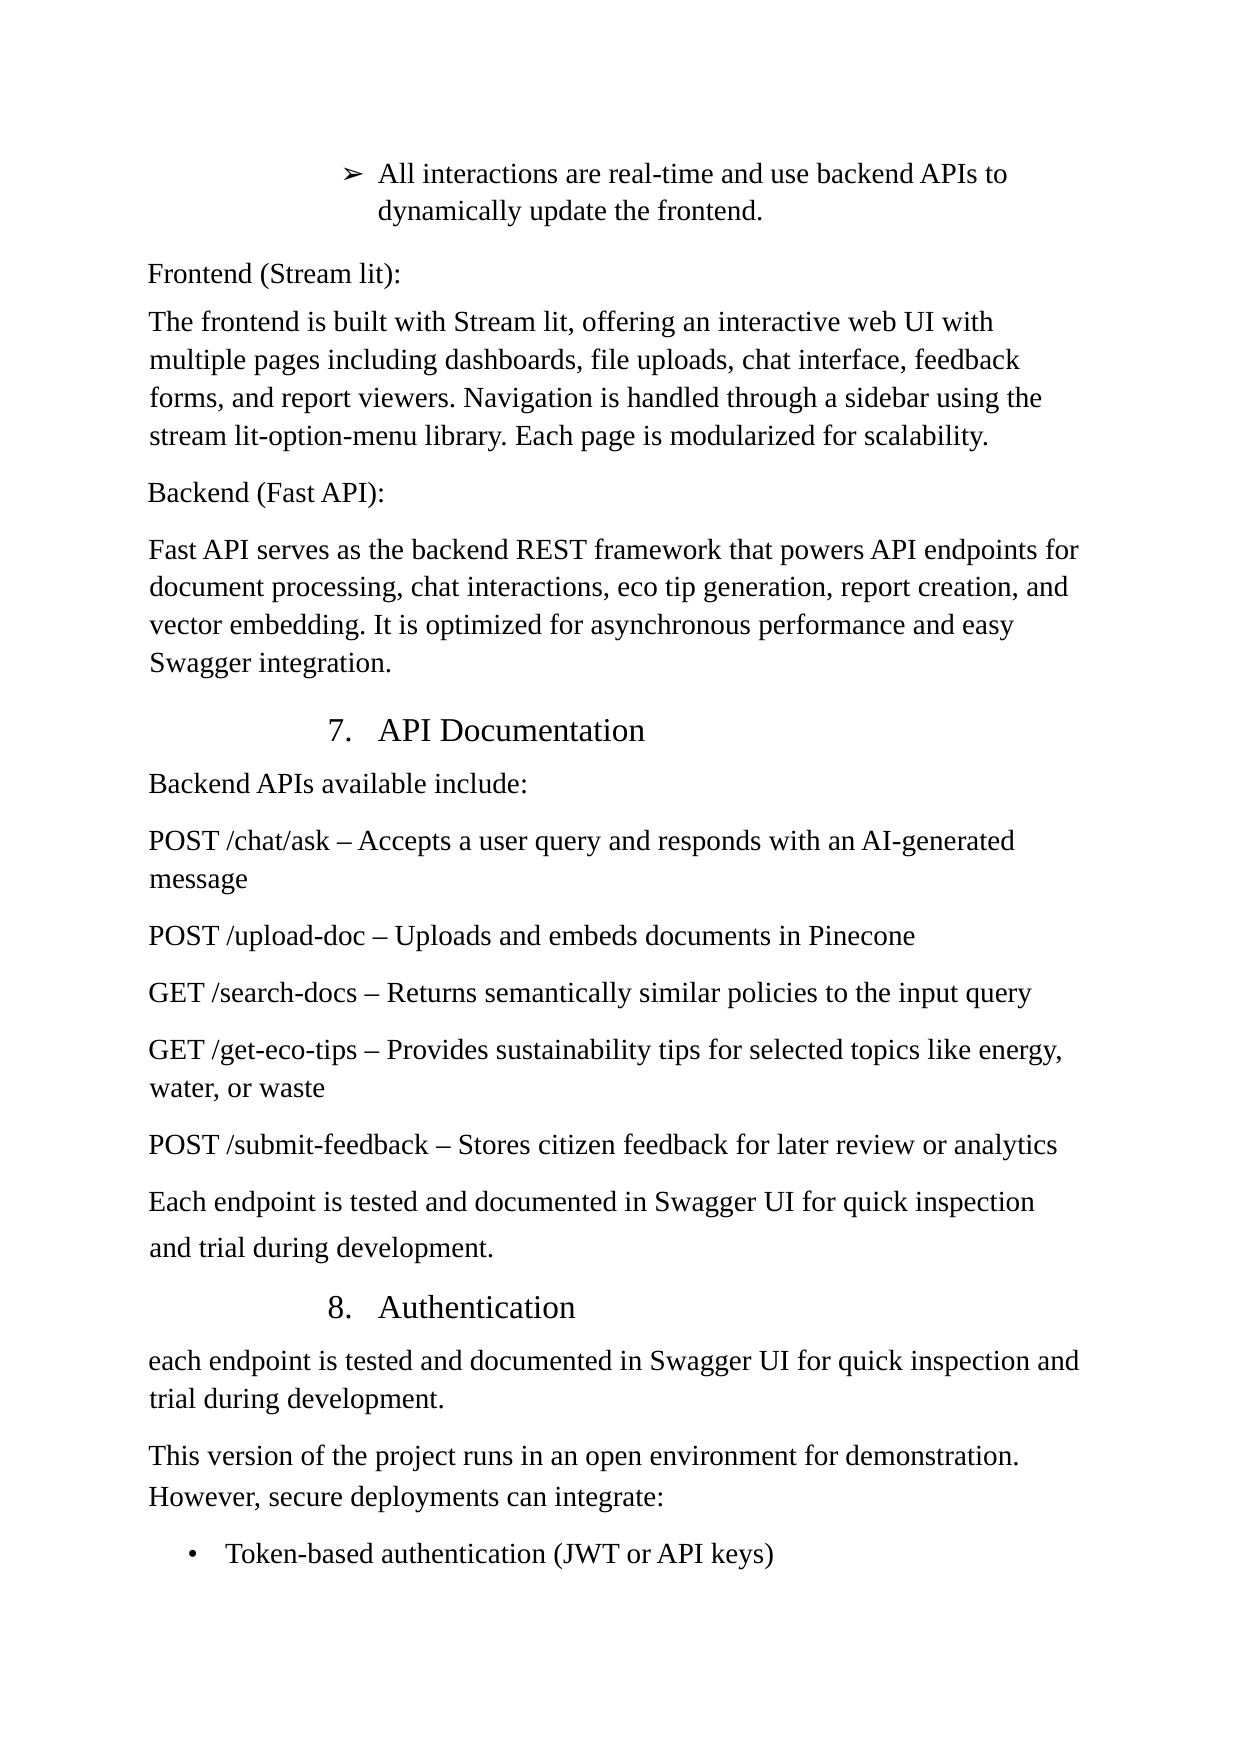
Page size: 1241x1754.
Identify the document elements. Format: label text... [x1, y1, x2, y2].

text GET /get-eco-tips – Provides sustainability tips for selected topics like energy, water, or waste [148, 1032, 1084, 1103]
list All interactions are real-time and use backend APIs to dynamically update the frontend. [340, 156, 1084, 227]
text each endpoint is tested and documented in Swagger UI for quick inspection and trial during development. [148, 1343, 1084, 1414]
text Frontend (Stream lit): [147, 256, 1098, 290]
list Token-based authentication (JWT or API keys) [187, 1536, 1084, 1570]
text POST /chat/ask – Accepts a user query and responds with an AI-generated message [148, 823, 1084, 894]
text POST /submit-feedback – Stores citizen feedback for later review or analytics [148, 1127, 1084, 1161]
text Each endpoint is tested and documented in Swagger UI for quick inspection and trial during development. [148, 1184, 1084, 1264]
text The frontend is built with Stream lit, offering an interactive web UI with multiple pages including dashboards, file uploads, chat interface, feedback forms, and report viewers. Navigation is handled through a sidebar using the stream lit-option-menu library. Each page is modularized for scalability. [148, 304, 1084, 451]
text GET /search-docs – Returns semantically similar policies to the input query [148, 975, 1084, 1009]
text This version of the project runs in an open environment for demonstration. [148, 1438, 1084, 1472]
text Backend APIs available include: [148, 766, 1084, 799]
text POST /upload-doc – Uploads and embeds documents in Pinecone [148, 918, 1084, 952]
list API Documentation [327, 710, 1098, 748]
text Backend (Fast API): [147, 475, 1098, 508]
text Fast API serves as the backend REST framework that powers API endpoints for document processing, chat interactions, eco tip generation, report creation, and vector embedding. It is optimized for asynchronous performance and easy Swagger integration. [148, 532, 1084, 679]
list Authentication [327, 1287, 1098, 1325]
text However, secure deployments can integrate: [148, 1479, 1084, 1513]
